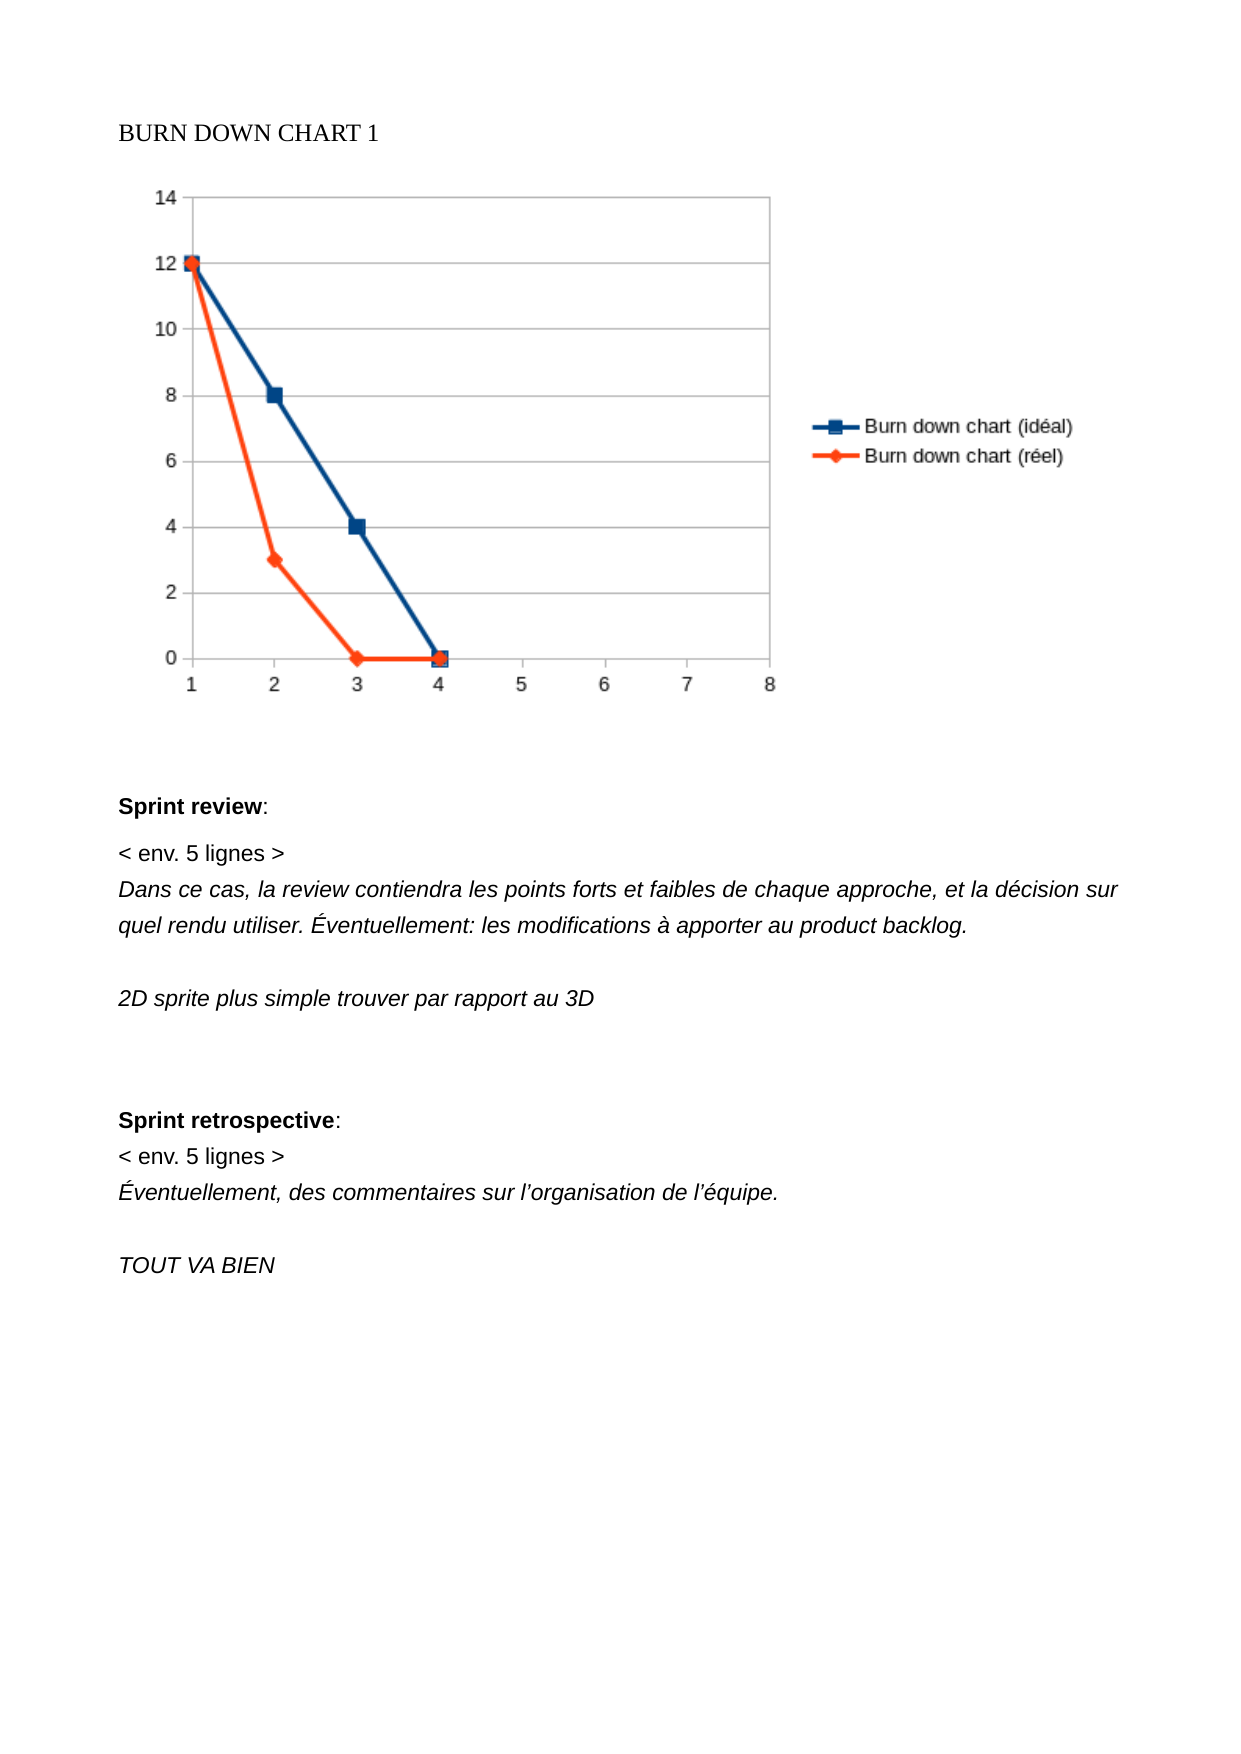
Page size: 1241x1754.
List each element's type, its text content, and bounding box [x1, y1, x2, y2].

picture [147, 175, 1093, 707]
text Sprint review: [118, 793, 1122, 820]
text TOUT VA BIEN [118, 1252, 1122, 1278]
text Dans ce cas, la review contiendra les points forts et faibles de chaque approche, et la décision sur quel rendu utiliser. Éventuellement: les modifications à apporter au product backlog. [118, 876, 1122, 938]
text Éventuellement, des commentaires sur l’organisation de l’équipe. [118, 1179, 1122, 1206]
text 2D sprite plus simple trouver par rapport au 3D [118, 985, 1122, 1011]
text < env. 5 lignes > [118, 1143, 1122, 1169]
text < env. 5 lignes > [118, 839, 1122, 866]
text BURN DOWN CHART 1 [118, 118, 1122, 147]
text Sprint retrospective: [118, 1107, 1122, 1133]
